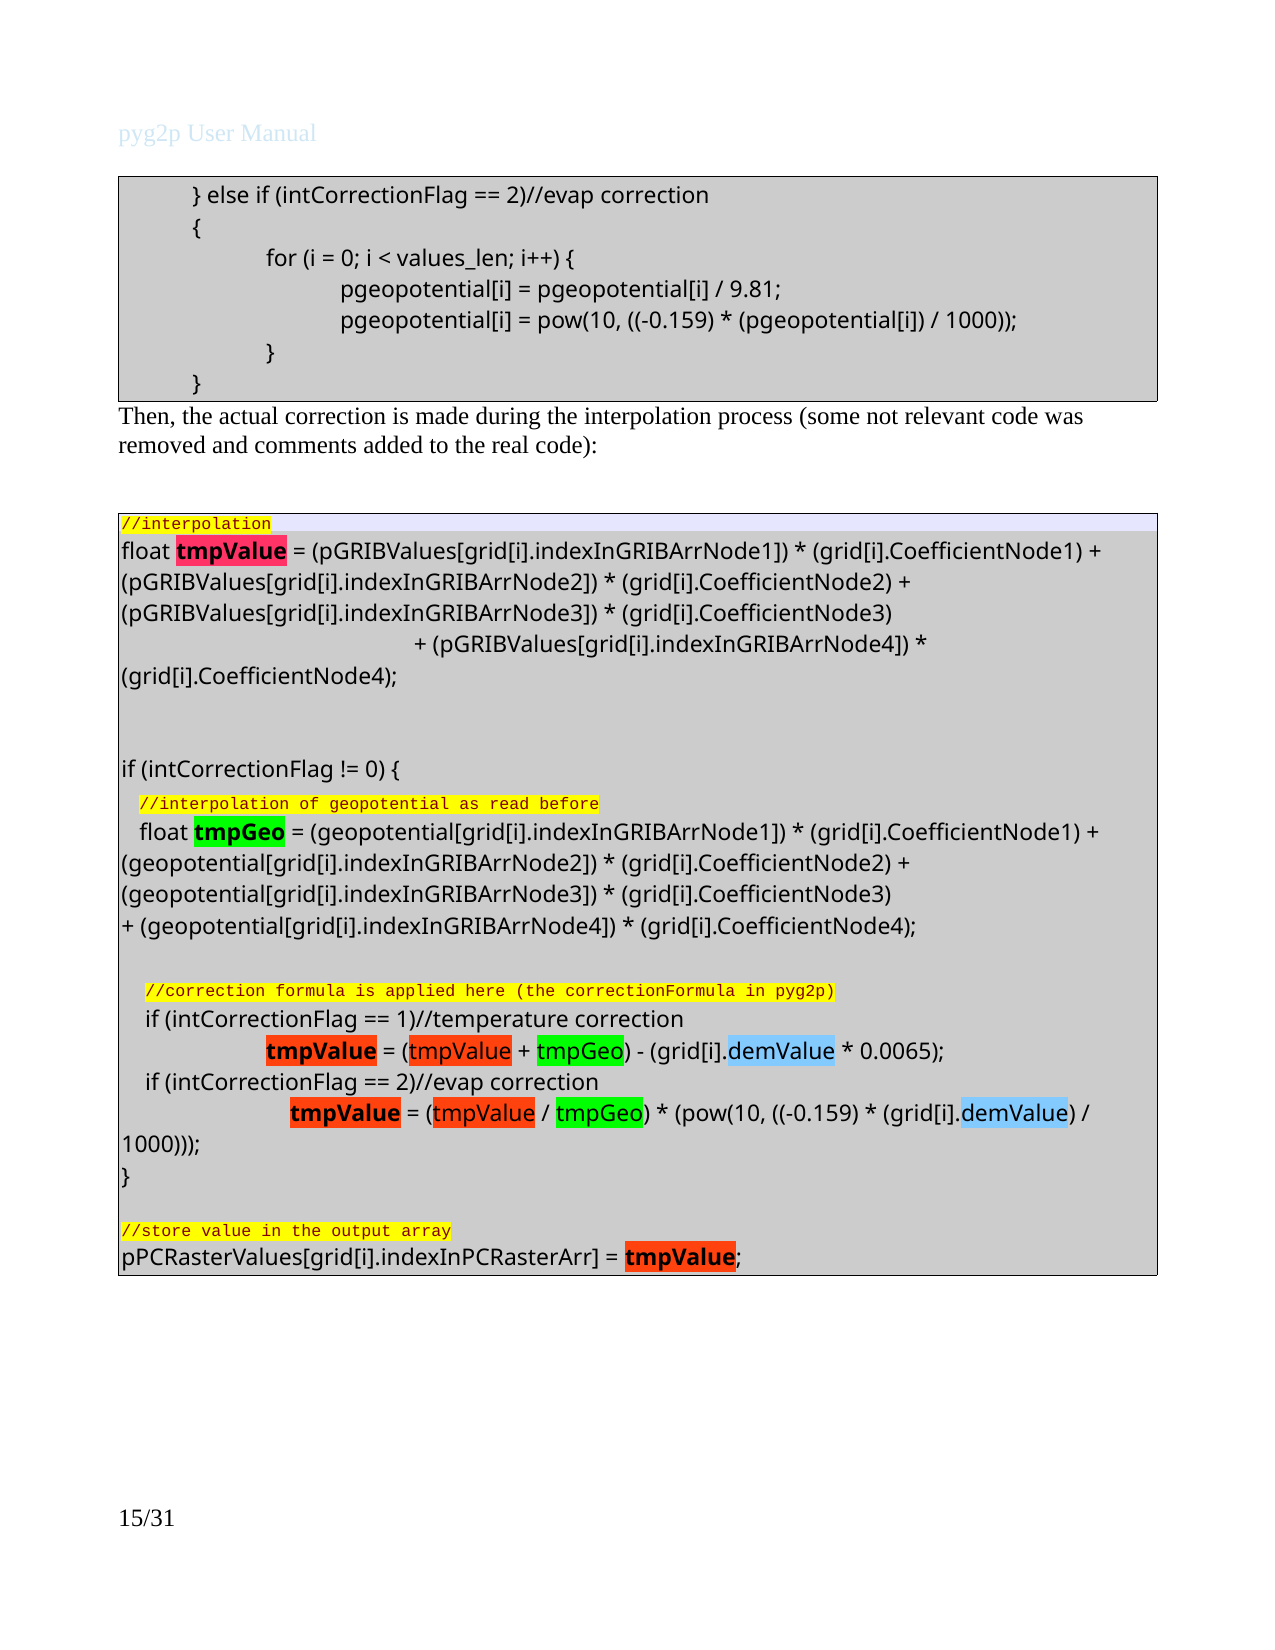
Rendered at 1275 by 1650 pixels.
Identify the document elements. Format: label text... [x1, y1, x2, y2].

text Then, the actual correction is made during the interpolation process (some not relevant code was removed and comments added to the real code): [118, 402, 1157, 459]
text //interpolation of geopotential as read before [119, 781, 1157, 813]
text { [119, 208, 1157, 239]
text for (i = 0; i < values_len; i++) { [119, 239, 1157, 270]
text //interpolation [119, 514, 1157, 531]
text float tmpGeo = (geopotential[grid[i].indexInGRIBArrNode1]) * (grid[i].CoefficientNode1) + (geopotential[grid[i].indexInGRIBArrNode2]) * (grid[i].CoefficientNode2) + (geopotential[grid[i].indexInGRIBArrNode3]) * (grid[i].CoefficientNode3) [119, 813, 1157, 906]
text } else if (intCorrectionFlag == 2)//evap correction [119, 177, 1157, 208]
text if (intCorrectionFlag == 2)//evap correction [119, 1063, 1157, 1094]
text } //store value in the output array [119, 1156, 1157, 1238]
text + (geopotential[grid[i].indexInGRIBArrNode4]) * (grid[i].CoefficientNode4); [119, 906, 1157, 938]
text //correction formula is applied here (the correctionFormula in pyg2p) if (intCorrectionFlag == 1)//temperature correction [119, 969, 1157, 1031]
text } [119, 364, 1157, 401]
text } [119, 333, 1157, 364]
text pgeopotential[i] = pgeopotential[i] / 9.81; [119, 270, 1157, 301]
text + (pGRIBValues[grid[i].indexInGRIBArrNode4]) * (grid[i].CoefficientNode4); [119, 625, 1157, 688]
text pPCRasterValues[grid[i].indexInPCRasterArr] = tmpValue; [119, 1238, 1157, 1275]
text float tmpValue = (pGRIBValues[grid[i].indexInGRIBArrNode1]) * (grid[i].CoefficientNode1) + (pGRIBValues[grid[i].indexInGRIBArrNode2]) * (grid[i].CoefficientNode2) + (pGRIBValues[grid[i].indexInGRIBArrNode3]) * (grid[i].CoefficientNode3) [119, 531, 1157, 625]
text pgeopotential[i] = pow(10, ((-0.159) * (pgeopotential[i]) / 1000)); [119, 301, 1157, 333]
text tmpValue = (tmpValue + tmpGeo) - (grid[i].demValue * 0.0065); [119, 1031, 1157, 1063]
text if (intCorrectionFlag != 0) { [119, 719, 1157, 781]
text tmpValue = (tmpValue / tmpGeo) * (pow(10, ((-0.159) * (grid[i].demValue) / 1000))); [119, 1094, 1157, 1156]
